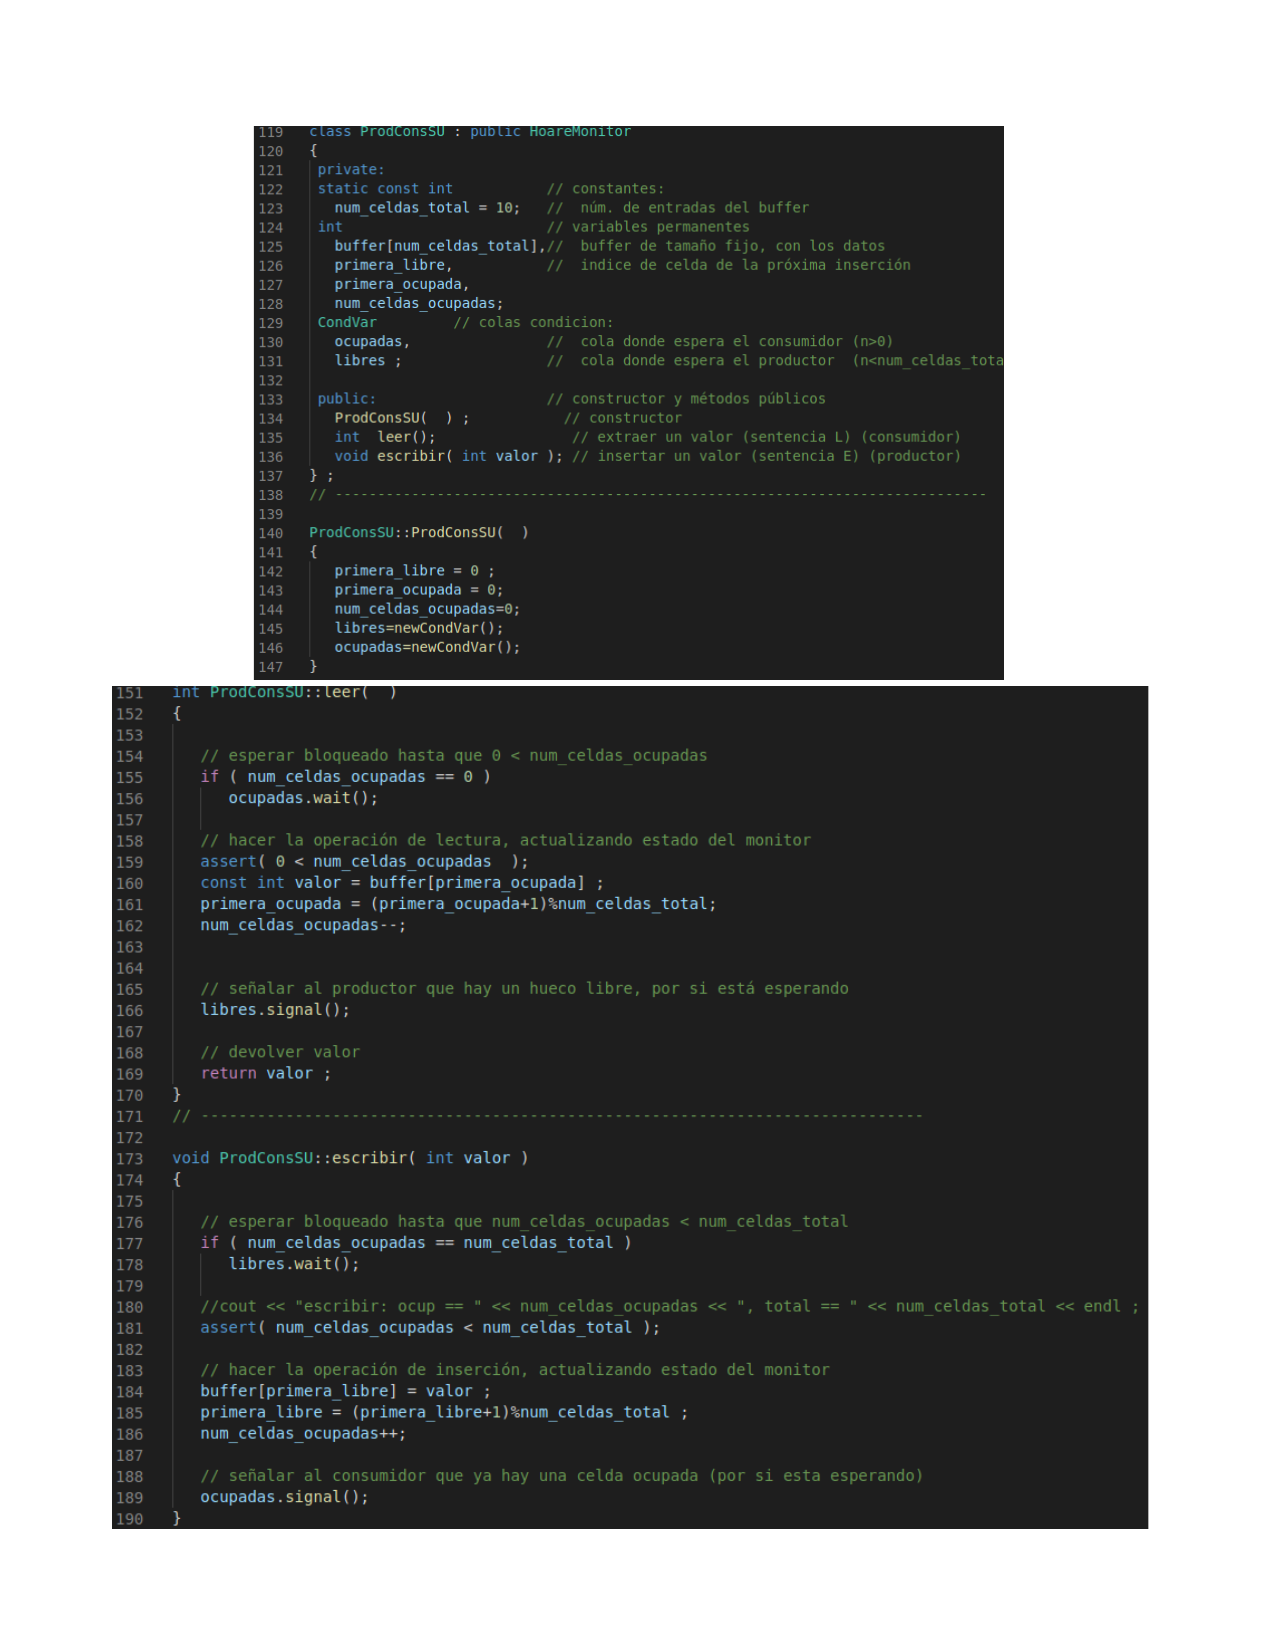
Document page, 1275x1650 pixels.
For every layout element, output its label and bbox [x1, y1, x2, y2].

picture [112, 686, 1149, 1529]
picture [253, 126, 1004, 680]
